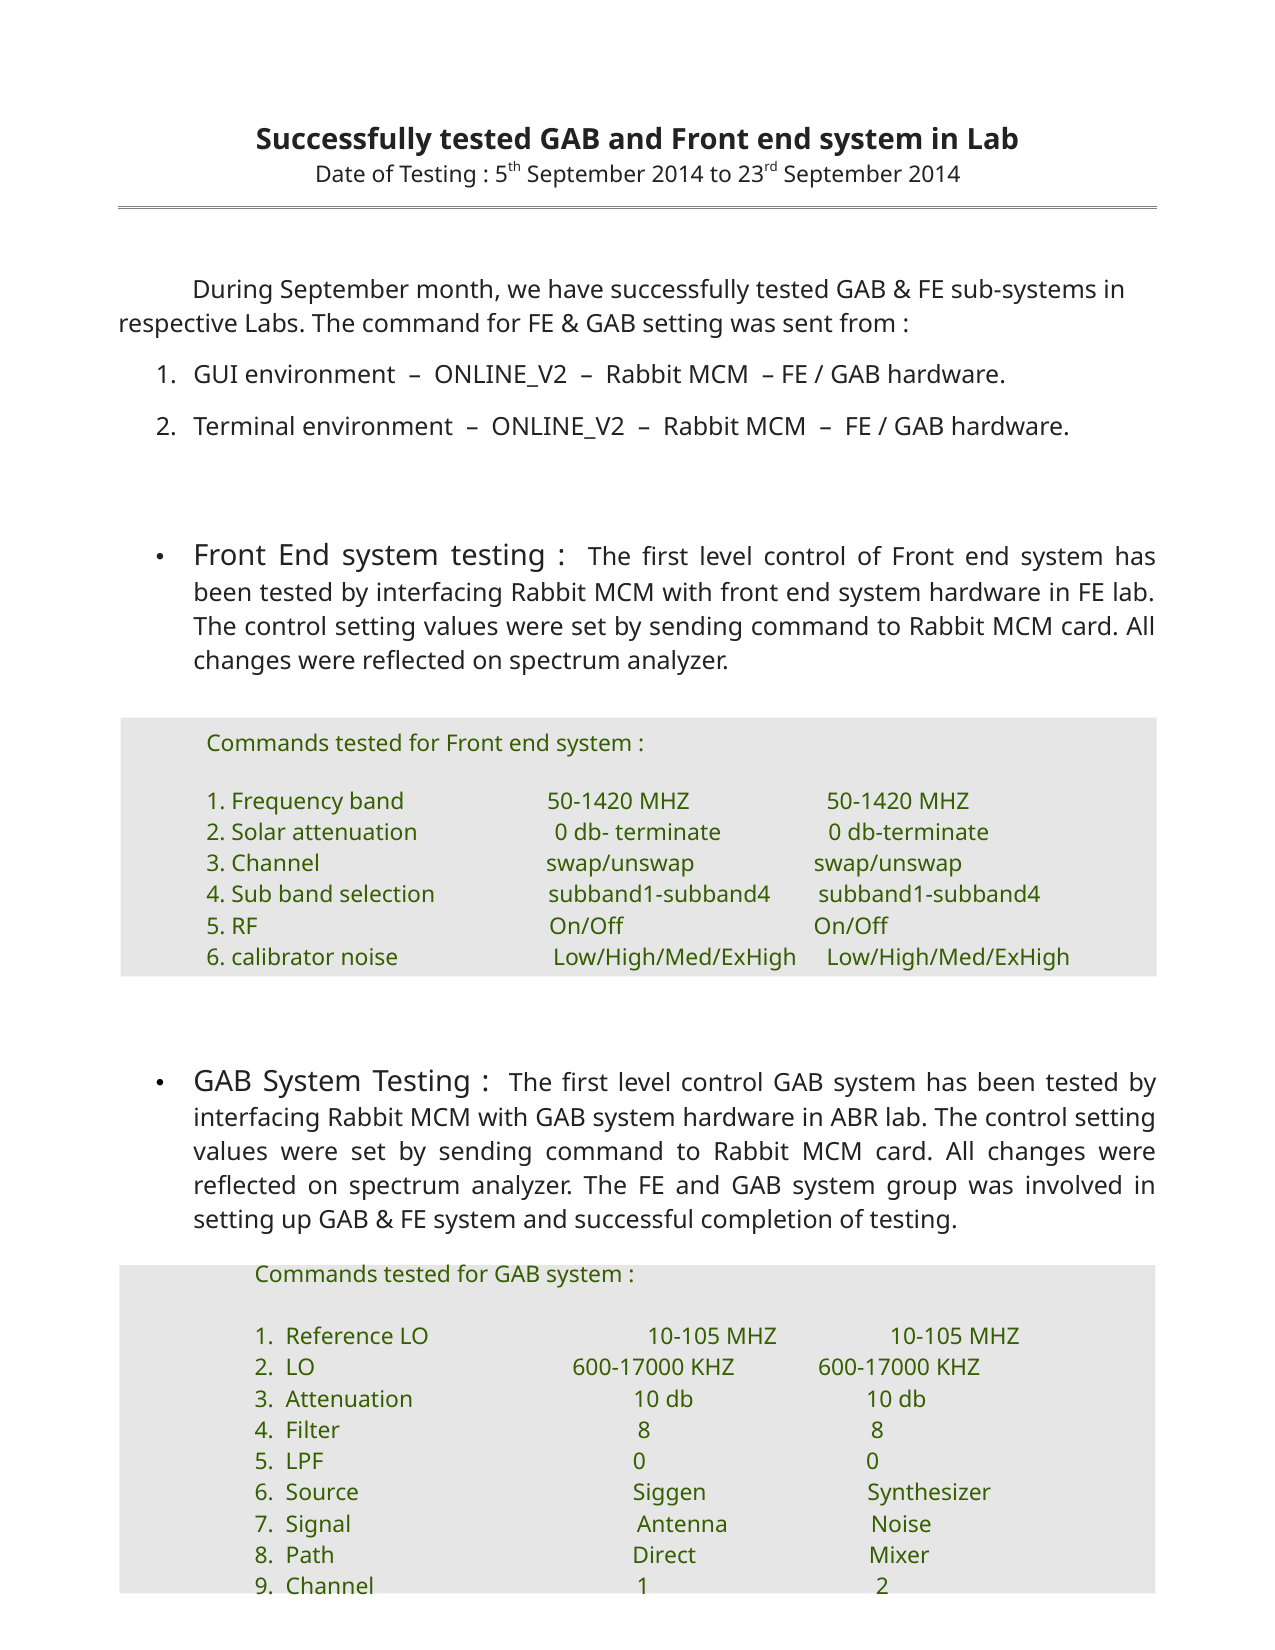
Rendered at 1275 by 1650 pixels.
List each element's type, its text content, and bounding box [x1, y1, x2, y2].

text Date of Testing : 5th September 2014 to 23rd September 2014 [118, 158, 1157, 189]
list GAB System Testing : The first level control GAB system has been tested by interfacing Rabbit MCM with GAB system hardware in ABR lab. The control setting values were set by sending command to Rabbit MCM card. All changes were reflected on spectrum analyzer. The FE and GAB system group was involved in setting up GAB & FE system and successful completion of testing. [156, 1060, 1157, 1236]
text Successfully tested GAB and Front end system in Lab [118, 118, 1157, 158]
list Front End system testing : The first level control of Front end system has been tested by interfacing Rabbit MCM with front end system hardware in FE lab. The control setting values were set by sending command to Rabbit MCM card. All changes were reflected on spectrum analyzer. [156, 535, 1157, 677]
list GUI environment – ONLINE_V2 – Rabbit MCM – FE / GAB hardware. [156, 357, 1157, 391]
text During September month, we have successfully tested GAB & FE sub-systems in respective Labs. The command for FE & GAB setting was sent from : [118, 272, 1157, 340]
list Terminal environment – ONLINE_V2 – Rabbit MCM – FE / GAB hardware. [156, 408, 1157, 442]
